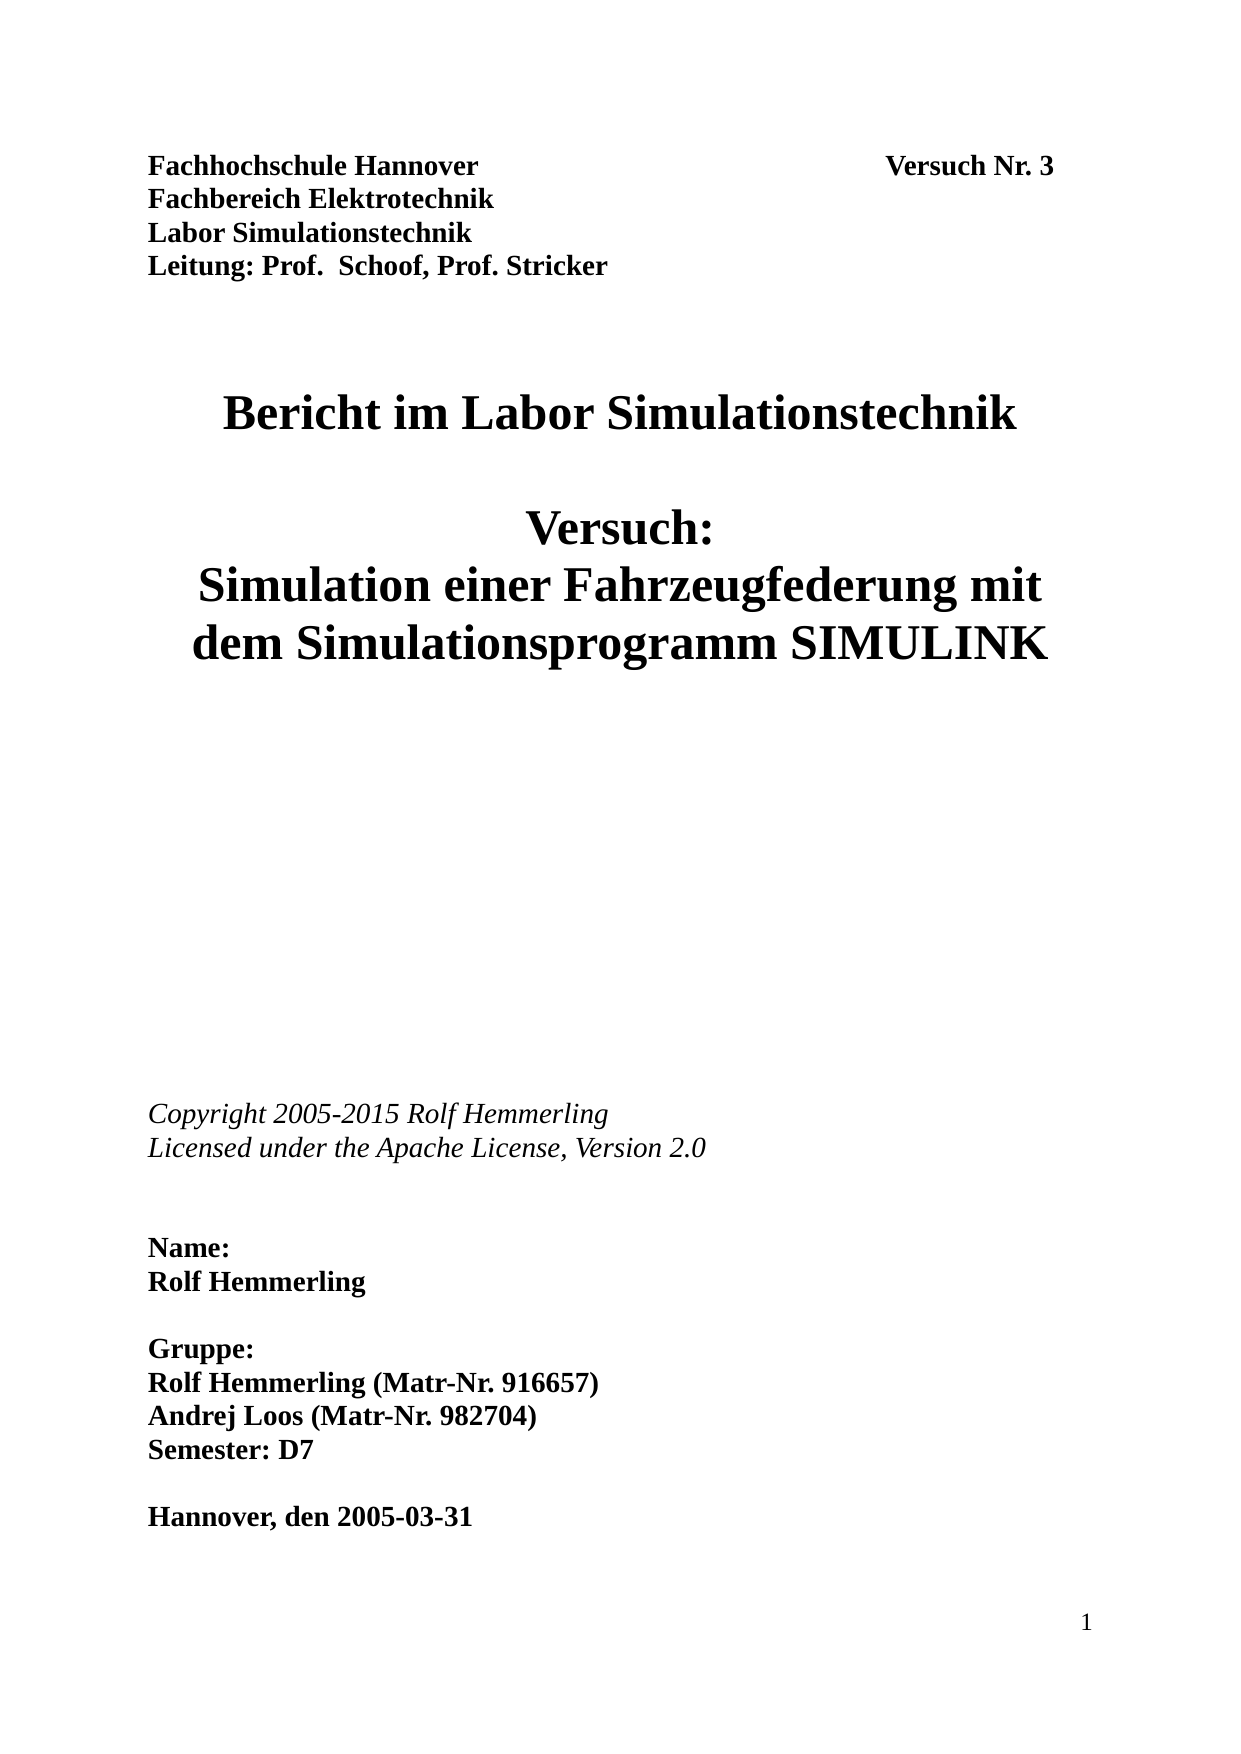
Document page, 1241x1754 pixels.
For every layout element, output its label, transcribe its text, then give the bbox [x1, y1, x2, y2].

text Rolf Hemmerling [148, 1264, 1093, 1331]
text Hannover, den 2005-03-31 [148, 1499, 1093, 1532]
text Bericht im Labor Simulationstechnik [148, 382, 1093, 440]
text Fachhochschule Hannover Versuch Nr. 3 [148, 148, 1093, 181]
text Simulation einer Fahrzeugfederung mit dem Simulationsprogramm SIMULINK [148, 555, 1093, 670]
text Rolf Hemmerling (Matr-Nr. 916657) [148, 1365, 1093, 1398]
text Gruppe: [148, 1331, 1093, 1365]
text Name: [148, 1231, 1093, 1264]
text Versuch: [148, 497, 1093, 555]
text Andrej Loos (Matr-Nr. 982704) [148, 1398, 1093, 1432]
text Leitung: Prof. Schoof, Prof. Stricker [148, 248, 1093, 282]
text Labor Simulationstechnik [148, 215, 1093, 248]
text Licensed under the Apache License, Version 2.0 [148, 1130, 1093, 1163]
text Copyright 2005-2015 Rolf Hemmerling [148, 1096, 1093, 1130]
text Semester: D7 [148, 1432, 1093, 1465]
text Fachbereich Elektrotechnik [148, 181, 1093, 215]
